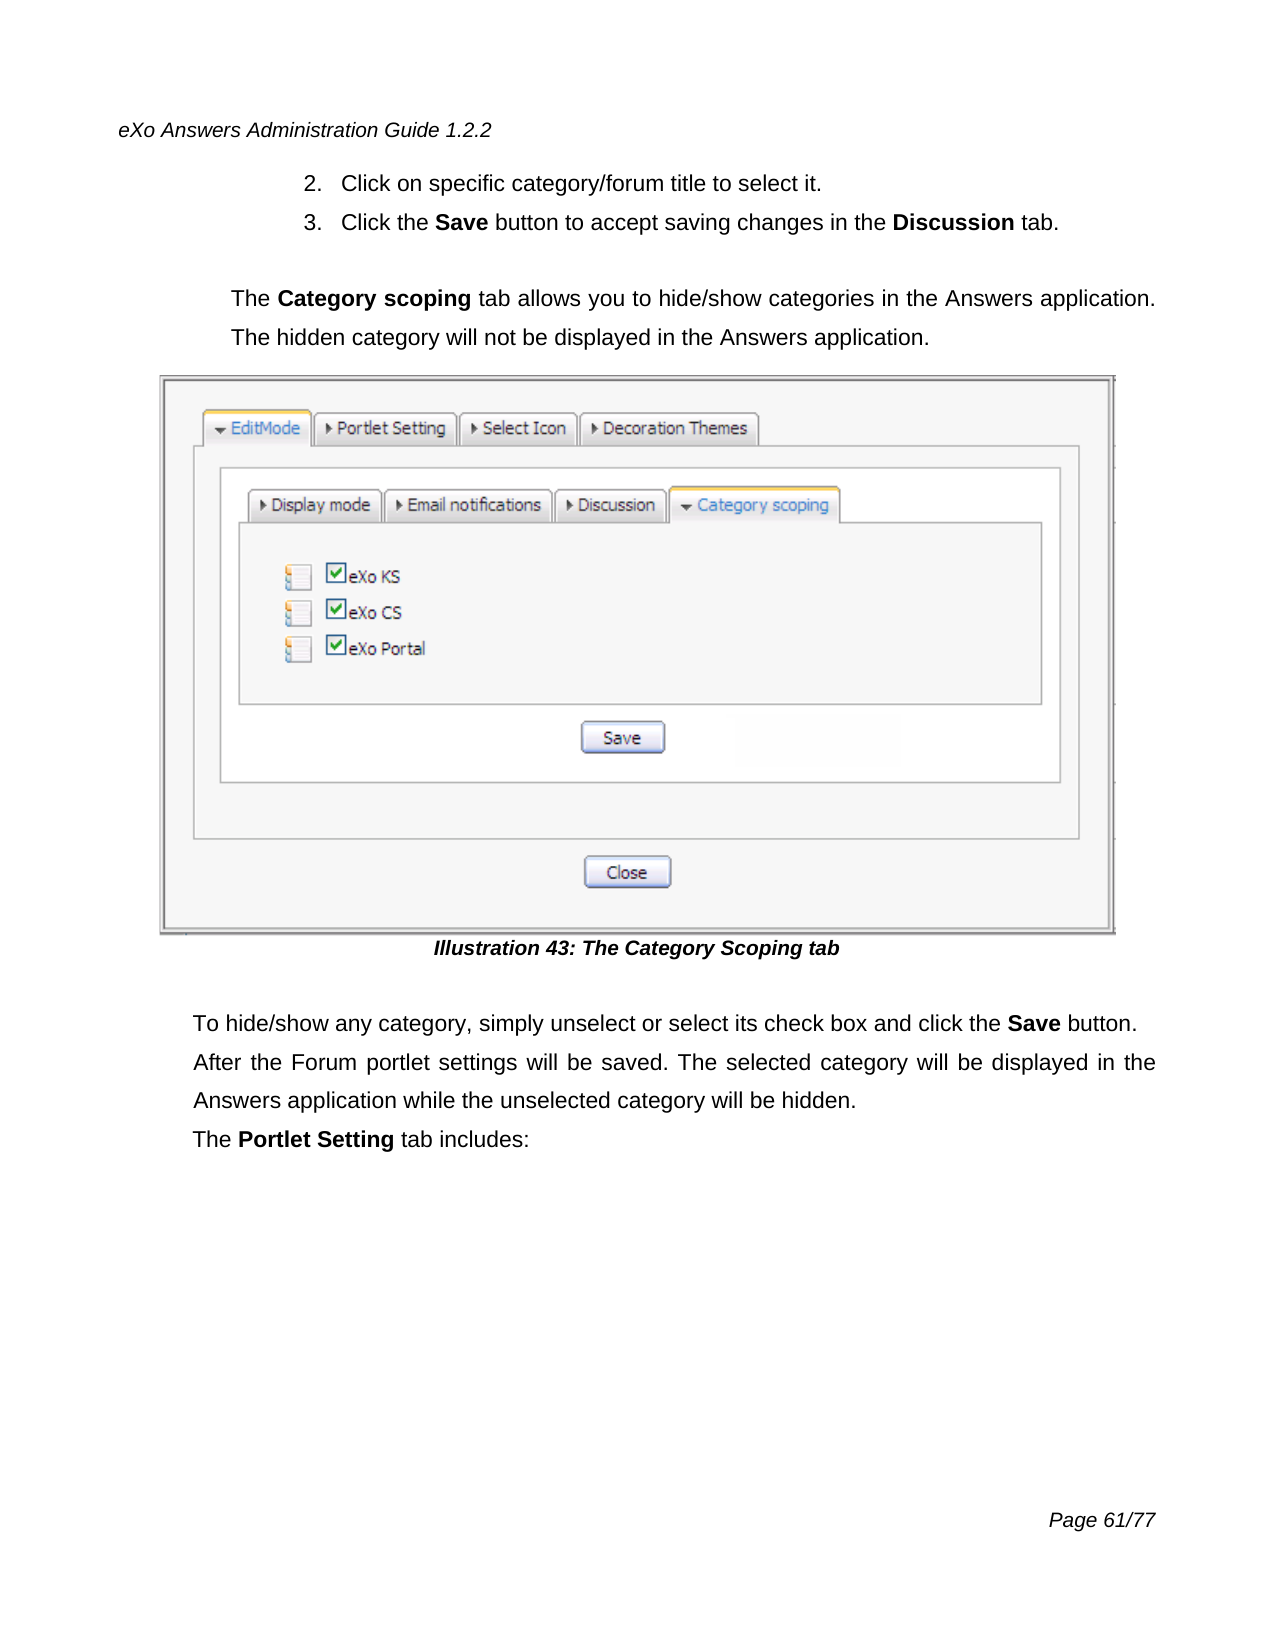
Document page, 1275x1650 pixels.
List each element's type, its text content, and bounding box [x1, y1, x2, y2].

list Click the Save button to accept saving changes in the Discussion tab. [303, 209, 1157, 235]
list The Category scoping tab allows you to hide/show categories in the Answers application. The hidden category will not be displayed in the Answers application. [193, 286, 1157, 350]
text The Portlet Setting tab includes: [192, 1126, 1157, 1152]
list After the Forum portlet settings will be saved. The selected category will be displayed in the Answers application while the unselected category will be hidden. [156, 1049, 1157, 1113]
list Click on specific category/forum title to select it. [303, 171, 1157, 196]
picture [159, 375, 1116, 937]
list Illustration 43: The Category Scoping tab [159, 937, 1116, 960]
text To hide/show any category, simply unselect or select its check box and click the Save button. [192, 1011, 1157, 1037]
